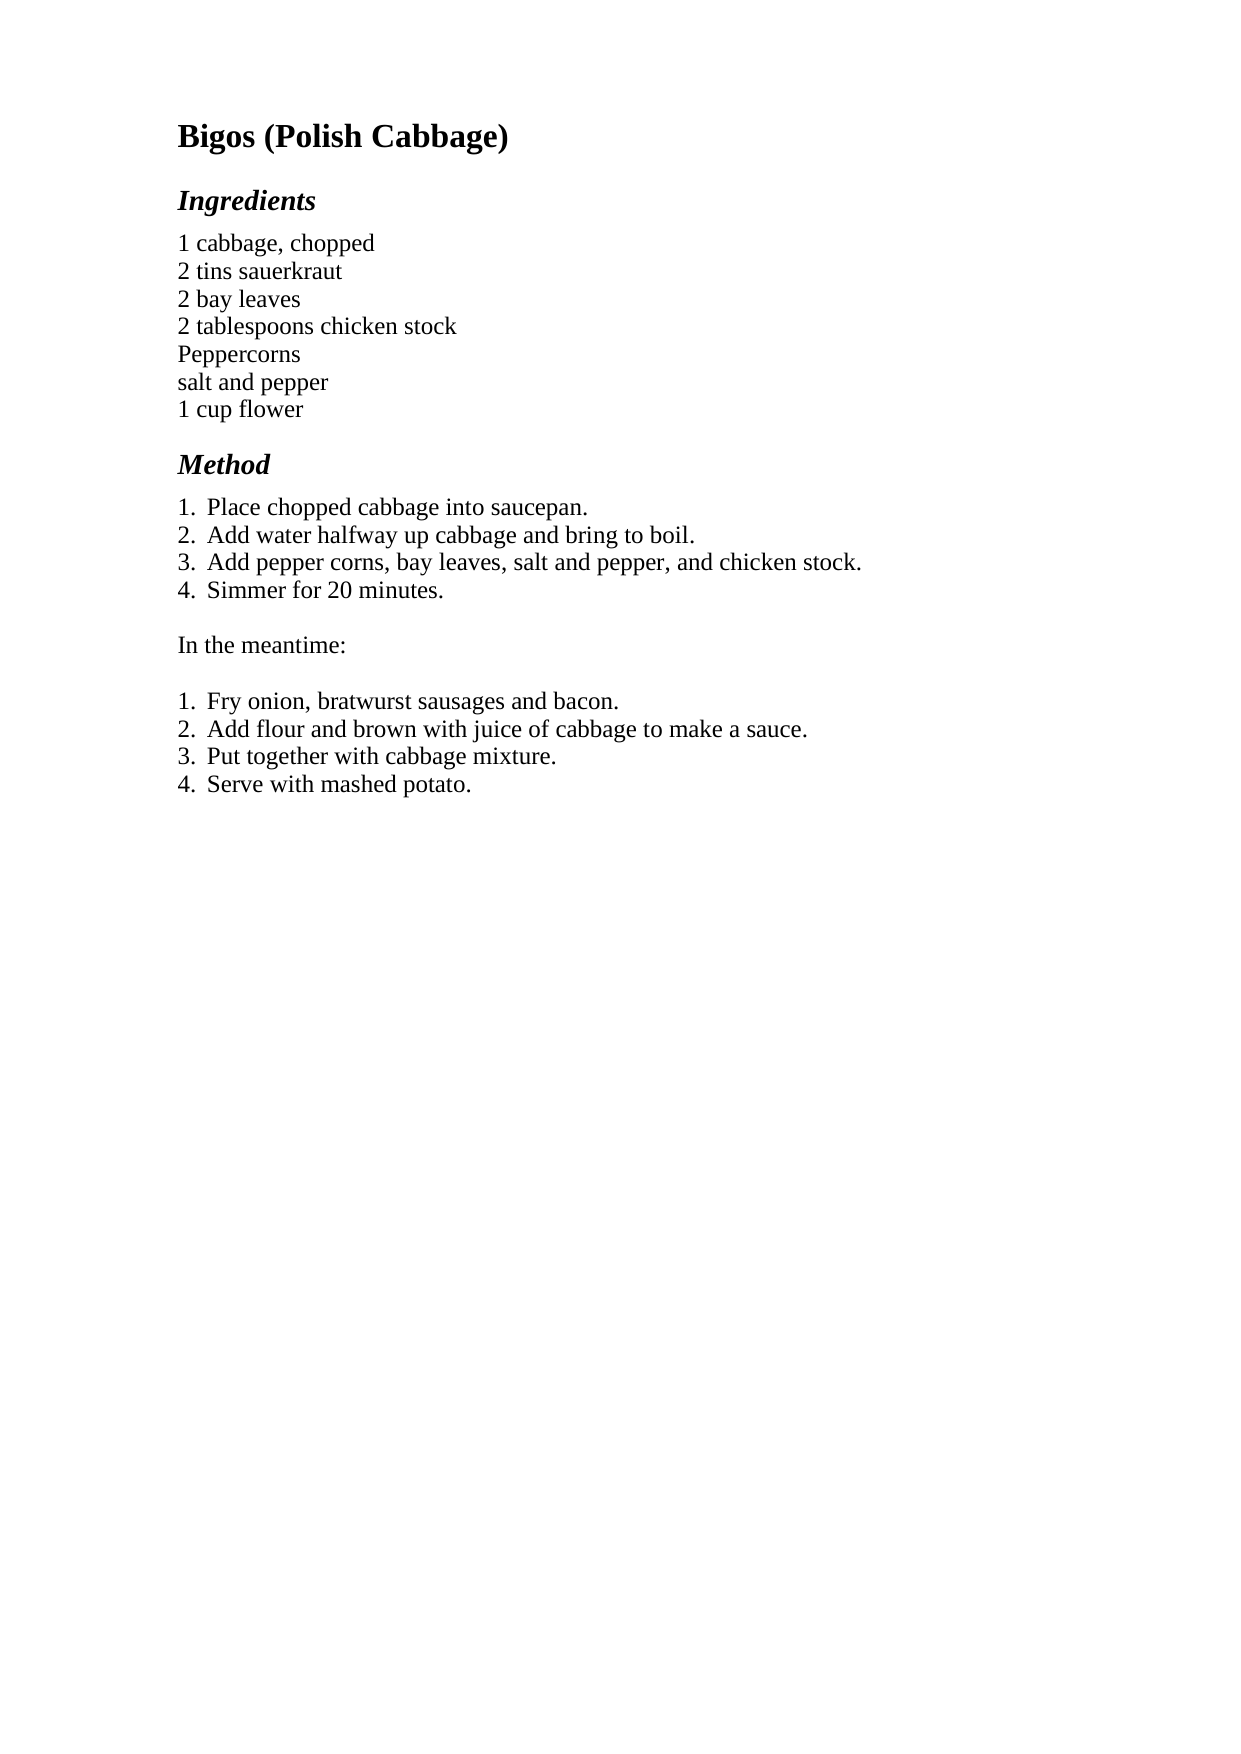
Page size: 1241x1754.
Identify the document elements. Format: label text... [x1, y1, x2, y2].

list Put together with cabbage mixture. [177, 742, 1122, 770]
text salt and pepper [177, 368, 1122, 396]
text 1 cabbage, chopped [177, 229, 1122, 257]
text In the meantime: [177, 632, 1122, 659]
subtitle Method [177, 448, 1122, 481]
list Simmer for 20 minutes. [177, 576, 1122, 604]
text 2 tablespoons chicken stock [177, 312, 1122, 340]
list Place chopped cabbage into saucepan. [177, 493, 1122, 521]
text 2 tins sauerkraut [177, 257, 1122, 285]
subtitle Ingredients [177, 184, 1122, 217]
text Peppercorns [177, 340, 1122, 368]
list Fry onion, bratwurst sausages and bacon. [177, 687, 1122, 715]
list Add water halfway up cabbage and bring to boil. [177, 521, 1122, 548]
text 2 bay leaves [177, 285, 1122, 312]
list Add pepper corns, bay leaves, salt and pepper, and chicken stock. [177, 548, 1122, 576]
list Serve with mashed potato. [177, 770, 1122, 798]
text 1 cup flower [177, 396, 1122, 423]
list Add flour and brown with juice of cabbage to make a sauce. [177, 715, 1122, 742]
